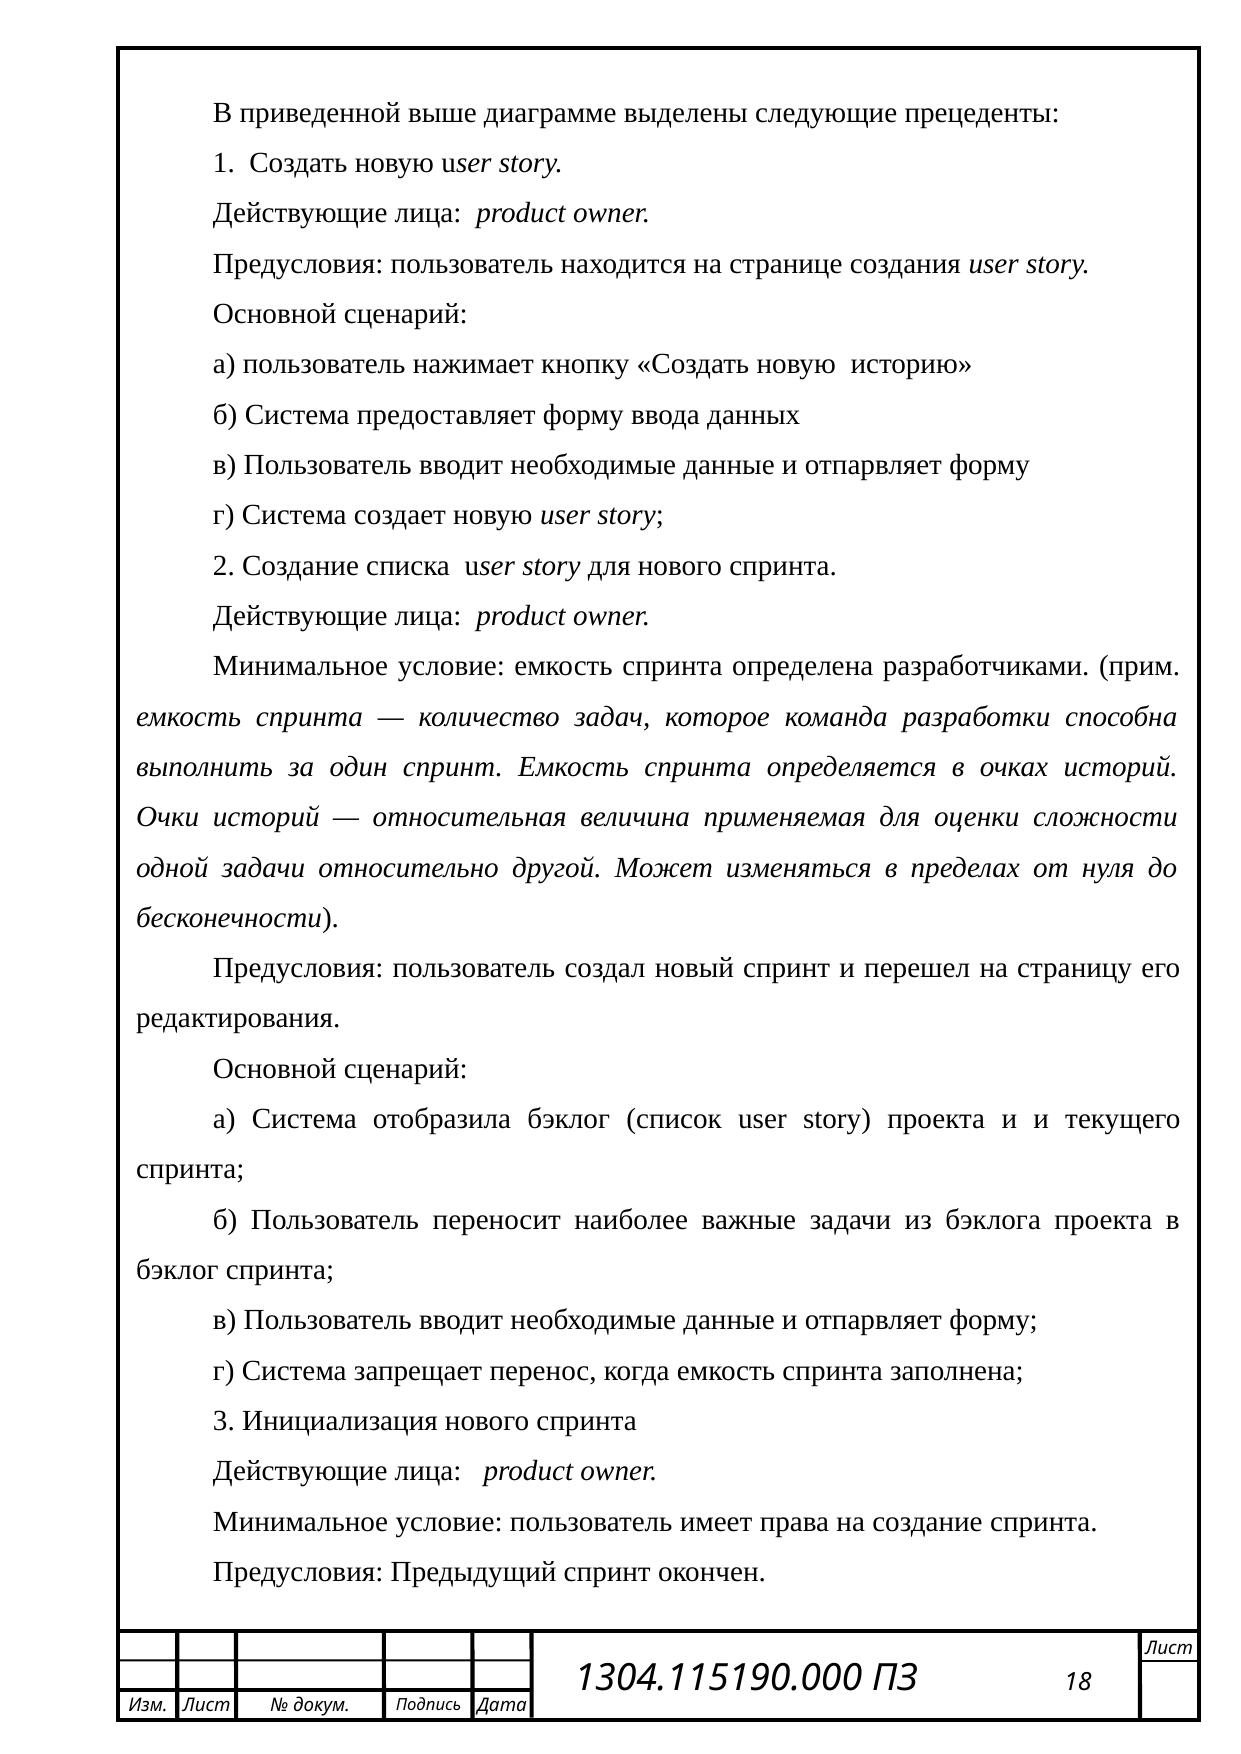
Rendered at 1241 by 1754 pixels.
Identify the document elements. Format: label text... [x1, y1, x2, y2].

text б) Система предоставляет форму ввода данных [136, 397, 1181, 430]
text Предусловия: Предыдущий спринт окончен. [136, 1554, 1181, 1588]
text Минимальное условие: пользователь имеет права на создание спринта. [136, 1504, 1181, 1537]
text в) Пользователь вводит необходимые данные и отпарвляет форму [136, 447, 1181, 481]
text а) пользователь нажимает кнопку «Создать новую историю» [136, 347, 1181, 380]
text а) Система отобразила бэклог (список user story) проекта и и текущего спринта; [136, 1101, 1181, 1185]
text Действующие лица: product owner. [136, 1453, 1181, 1487]
text б) Пользователь переносит наиболее важные задачи из бэклога проекта в бэклог спринта; [136, 1202, 1181, 1286]
text г) Система запрещает перенос, когда емкость спринта заполнена; [136, 1353, 1181, 1386]
text Основной сценарий: [136, 1051, 1181, 1084]
text Действующие лица: product owner. [136, 598, 1181, 632]
text Действующие лица: product owner. [136, 196, 1181, 229]
text Предусловия: пользователь создал новый спринт и перешел на страницу его редактирования. [136, 950, 1181, 1034]
text Предусловия: пользователь находится на странице создания user story. [136, 246, 1181, 279]
text Основной сценарий: [136, 296, 1181, 330]
text В приведенной выше диаграмме выделены следующие прецеденты: [136, 95, 1181, 128]
text г) Система создает новую user story; [136, 497, 1181, 531]
text в) Пользователь вводит необходимые данные и отпарвляет форму; [136, 1302, 1181, 1336]
text 2. Создание списка user story для нового спринта. [136, 548, 1181, 581]
text Минимальное условие: емкость спринта определена разработчиками. (прим. емкость спринта — количество задач, которое команда разработки способна выполнить за один спринт. Емкость спринта определяется в очках историй. Очки историй — относительная величина применяемая для оценки сложности одной задачи относительно другой. Может изменяться в пределах от нуля до бесконечности). [136, 648, 1181, 933]
text 3. Инициализация нового спринта [136, 1403, 1181, 1437]
text 1. Создать новую user story. [136, 145, 1181, 179]
